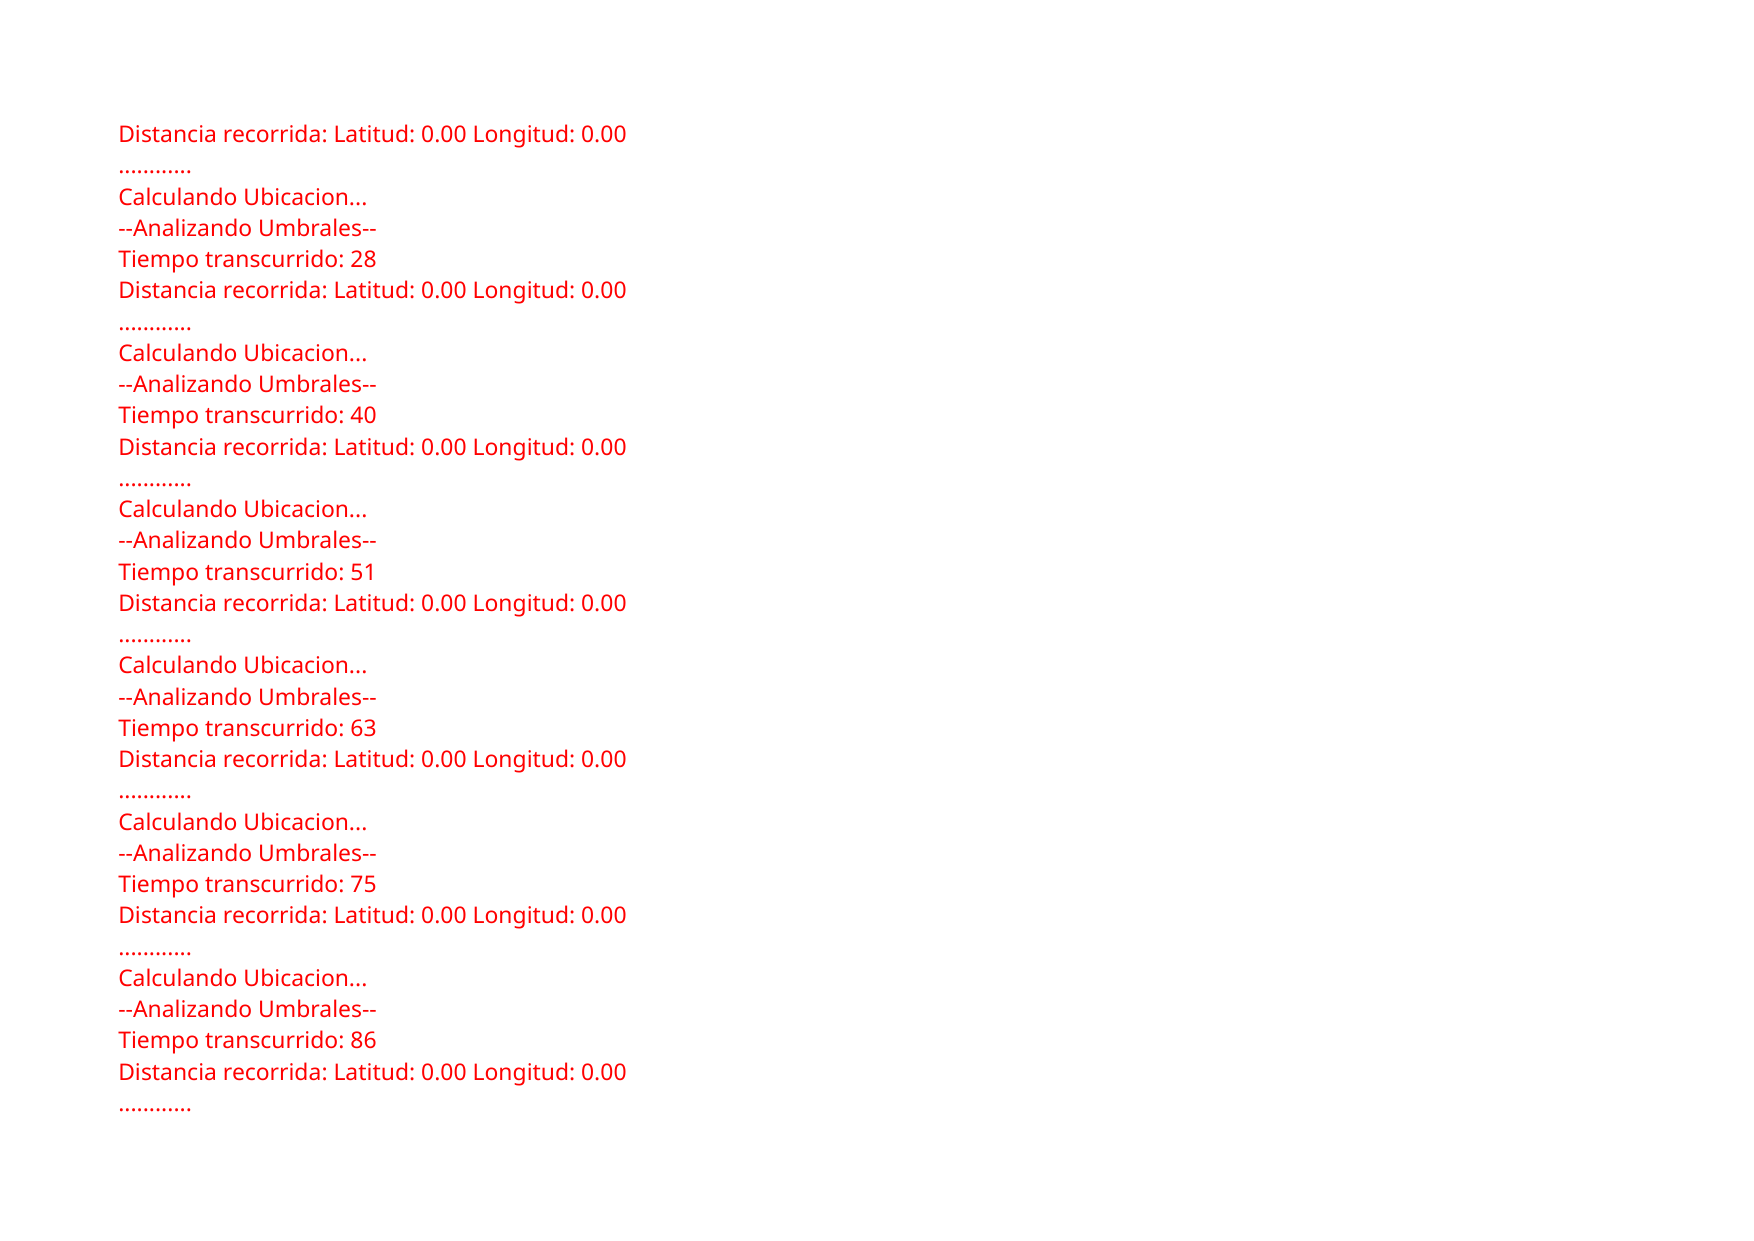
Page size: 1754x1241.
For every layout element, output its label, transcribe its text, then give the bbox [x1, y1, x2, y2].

text ............ [118, 774, 1636, 806]
text Calculando Ubicacion... [118, 493, 1636, 524]
text --Analizando Umbrales-- [118, 993, 1636, 1024]
text Tiempo transcurrido: 40 [118, 399, 1636, 431]
text Distancia recorrida: Latitud: 0.00 Longitud: 0.00 [118, 1056, 1636, 1087]
text Tiempo transcurrido: 75 [118, 868, 1636, 899]
text Distancia recorrida: Latitud: 0.00 Longitud: 0.00 [118, 587, 1636, 618]
text ............ [118, 618, 1636, 649]
text ............ [118, 931, 1636, 962]
text --Analizando Umbrales-- [118, 837, 1636, 868]
text Distancia recorrida: Latitud: 0.00 Longitud: 0.00 [118, 899, 1636, 931]
text ............ [118, 306, 1636, 337]
text Calculando Ubicacion... [118, 181, 1636, 212]
text Calculando Ubicacion... [118, 962, 1636, 993]
text Tiempo transcurrido: 86 [118, 1024, 1636, 1056]
text --Analizando Umbrales-- [118, 681, 1636, 712]
text Tiempo transcurrido: 63 [118, 712, 1636, 743]
text Distancia recorrida: Latitud: 0.00 Longitud: 0.00 [118, 743, 1636, 774]
text Distancia recorrida: Latitud: 0.00 Longitud: 0.00 [118, 118, 1636, 149]
text Tiempo transcurrido: 51 [118, 556, 1636, 587]
text Distancia recorrida: Latitud: 0.00 Longitud: 0.00 [118, 431, 1636, 462]
text ............ [118, 1087, 1636, 1118]
text ............ [118, 149, 1636, 181]
text --Analizando Umbrales-- [118, 524, 1636, 556]
text Calculando Ubicacion... [118, 806, 1636, 837]
text ............ [118, 462, 1636, 493]
text Distancia recorrida: Latitud: 0.00 Longitud: 0.00 [118, 274, 1636, 306]
text Tiempo transcurrido: 28 [118, 243, 1636, 274]
text Calculando Ubicacion... [118, 649, 1636, 681]
text Calculando Ubicacion... [118, 337, 1636, 368]
text --Analizando Umbrales-- [118, 212, 1636, 243]
text --Analizando Umbrales-- [118, 368, 1636, 399]
